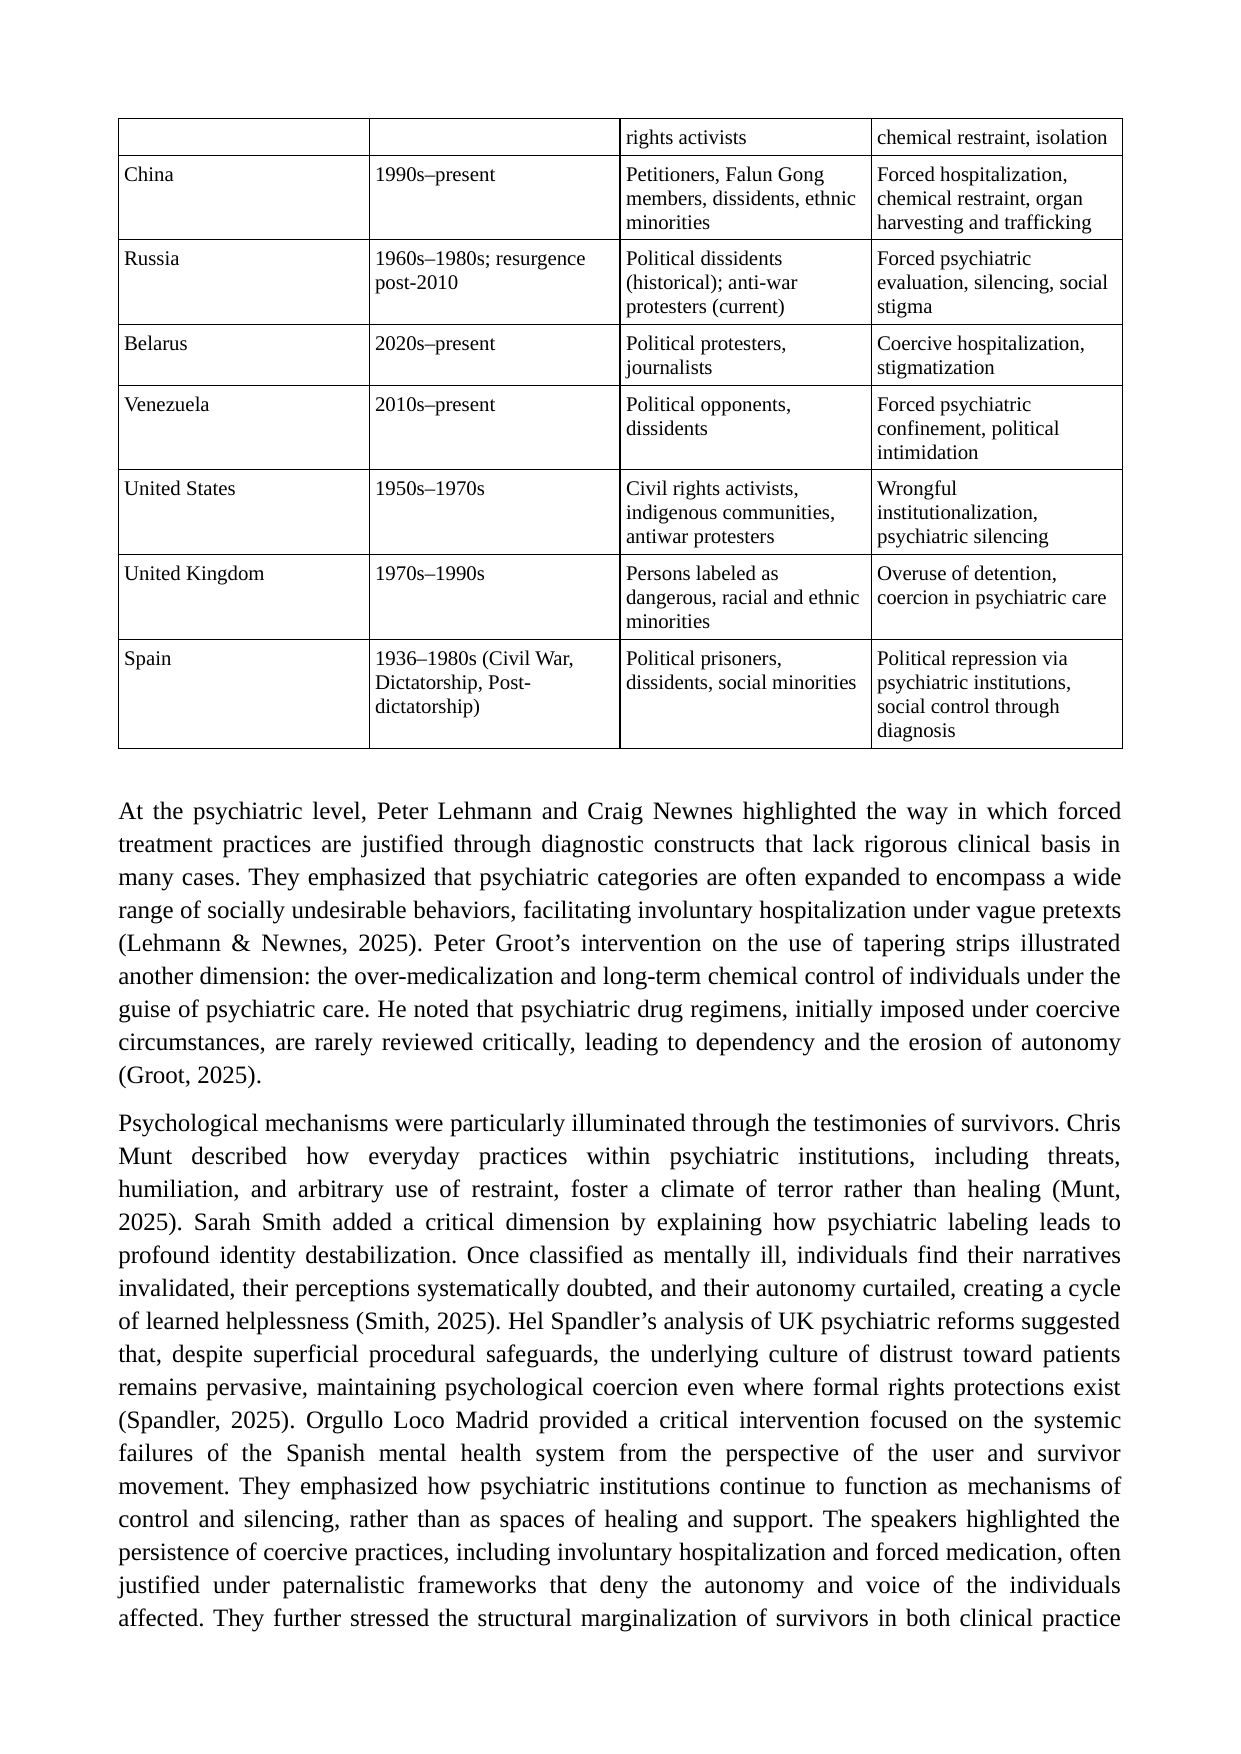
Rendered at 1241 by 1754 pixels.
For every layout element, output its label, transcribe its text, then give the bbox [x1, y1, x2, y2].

table_cell 1990s–present [370, 156, 619, 239]
table_cell rights activists [621, 119, 871, 155]
table_cell Political repression via psychiatric institutions, social control through diagnosis [872, 640, 1122, 747]
table_cell Political opponents, dissidents [621, 386, 871, 469]
table_cell Political prisoners, dissidents, social minorities [621, 640, 871, 747]
table_cell Spain [119, 640, 369, 747]
table_cell Russia [119, 240, 369, 324]
table_cell [370, 119, 619, 155]
table_cell 2020s–present [370, 325, 619, 385]
table_cell Persons labeled as dangerous, racial and ethnic minorities [621, 555, 871, 639]
table_cell China [119, 156, 369, 239]
table_cell 1950s–1970s [370, 470, 619, 554]
table_cell 1970s–1990s [370, 555, 619, 639]
table_cell Forced hospitalization, chemical restraint, organ harvesting and trafficking [872, 156, 1122, 239]
table_cell Civil rights activists, indigenous communities, antiwar protesters [621, 470, 871, 554]
table_cell chemical restraint, isolation [872, 119, 1122, 155]
text At the psychiatric level, Peter Lehmann and Craig Newnes highlighted the way in which forced treatment practices are justified through diagnostic constructs that lack rigorous clinical basis in many cases. They emphasized that psychiatric categories are often expanded to encompass a wide range of socially undesirable behaviors, facilitating involuntary hospitalization under vague pretexts (Lehmann & Newnes, 2025). Peter Groot’s intervention on the use of tapering strips illustrated another dimension: the over-medicalization and long-term chemical control of individuals under the guise of psychiatric care. He noted that psychiatric drug regimens, initially imposed under coercive circumstances, are rarely reviewed critically, leading to dependency and the erosion of autonomy (Groot, 2025). [118, 796, 1122, 1089]
table_cell Petitioners, Falun Gong members, dissidents, ethnic minorities [621, 156, 871, 239]
table_cell Political dissidents (historical); anti-war protesters (current) [621, 240, 871, 324]
table_cell Political protesters, journalists [621, 325, 871, 385]
table_cell 1936–1980s (Civil War, Dictatorship, Post-dictatorship) [370, 640, 619, 747]
table_cell United Kingdom [119, 555, 369, 639]
table_cell Forced psychiatric evaluation, silencing, social stigma [872, 240, 1122, 324]
table_cell Belarus [119, 325, 369, 385]
table_cell Venezuela [119, 386, 369, 469]
table_cell Overuse of detention, coercion in psychiatric care [872, 555, 1122, 639]
table_cell [119, 119, 369, 155]
table_cell 2010s–present [370, 386, 619, 469]
table_cell Coercive hospitalization, stigmatization [872, 325, 1122, 385]
table_cell United States [119, 470, 369, 554]
table_cell Forced psychiatric confinement, political intimidation [872, 386, 1122, 469]
table_cell Wrongful institutionalization, psychiatric silencing [872, 470, 1122, 554]
text Psychological mechanisms were particularly illuminated through the testimonies of survivors. Chris Munt described how everyday practices within psychiatric institutions, including threats, humiliation, and arbitrary use of restraint, foster a climate of terror rather than healing (Munt, 2025). Sarah Smith added a critical dimension by explaining how psychiatric labeling leads to profound identity destabilization. Once classified as mentally ill, individuals find their narratives invalidated, their perceptions systematically doubted, and their autonomy curtailed, creating a cycle of learned helplessness (Smith, 2025). Hel Spandler’s analysis of UK psychiatric reforms suggested that, despite superficial procedural safeguards, the underlying culture of distrust toward patients remains pervasive, maintaining psychological coercion even where formal rights protections exist (Spandler, 2025). Orgullo Loco Madrid provided a critical intervention focused on the systemic failures of the Spanish mental health system from the perspective of the user and survivor movement. They emphasized how psychiatric institutions continue to function as mechanisms of control and silencing, rather than as spaces of healing and support. The speakers highlighted the persistence of coercive practices, including involuntary hospitalization and forced medication, often justified under paternalistic frameworks that deny the autonomy and voice of the individuals affected. They further stressed the structural marginalization of survivors in both clinical practice [118, 1108, 1122, 1632]
table_cell 1960s–1980s; resurgence post-2010 [370, 240, 619, 324]
